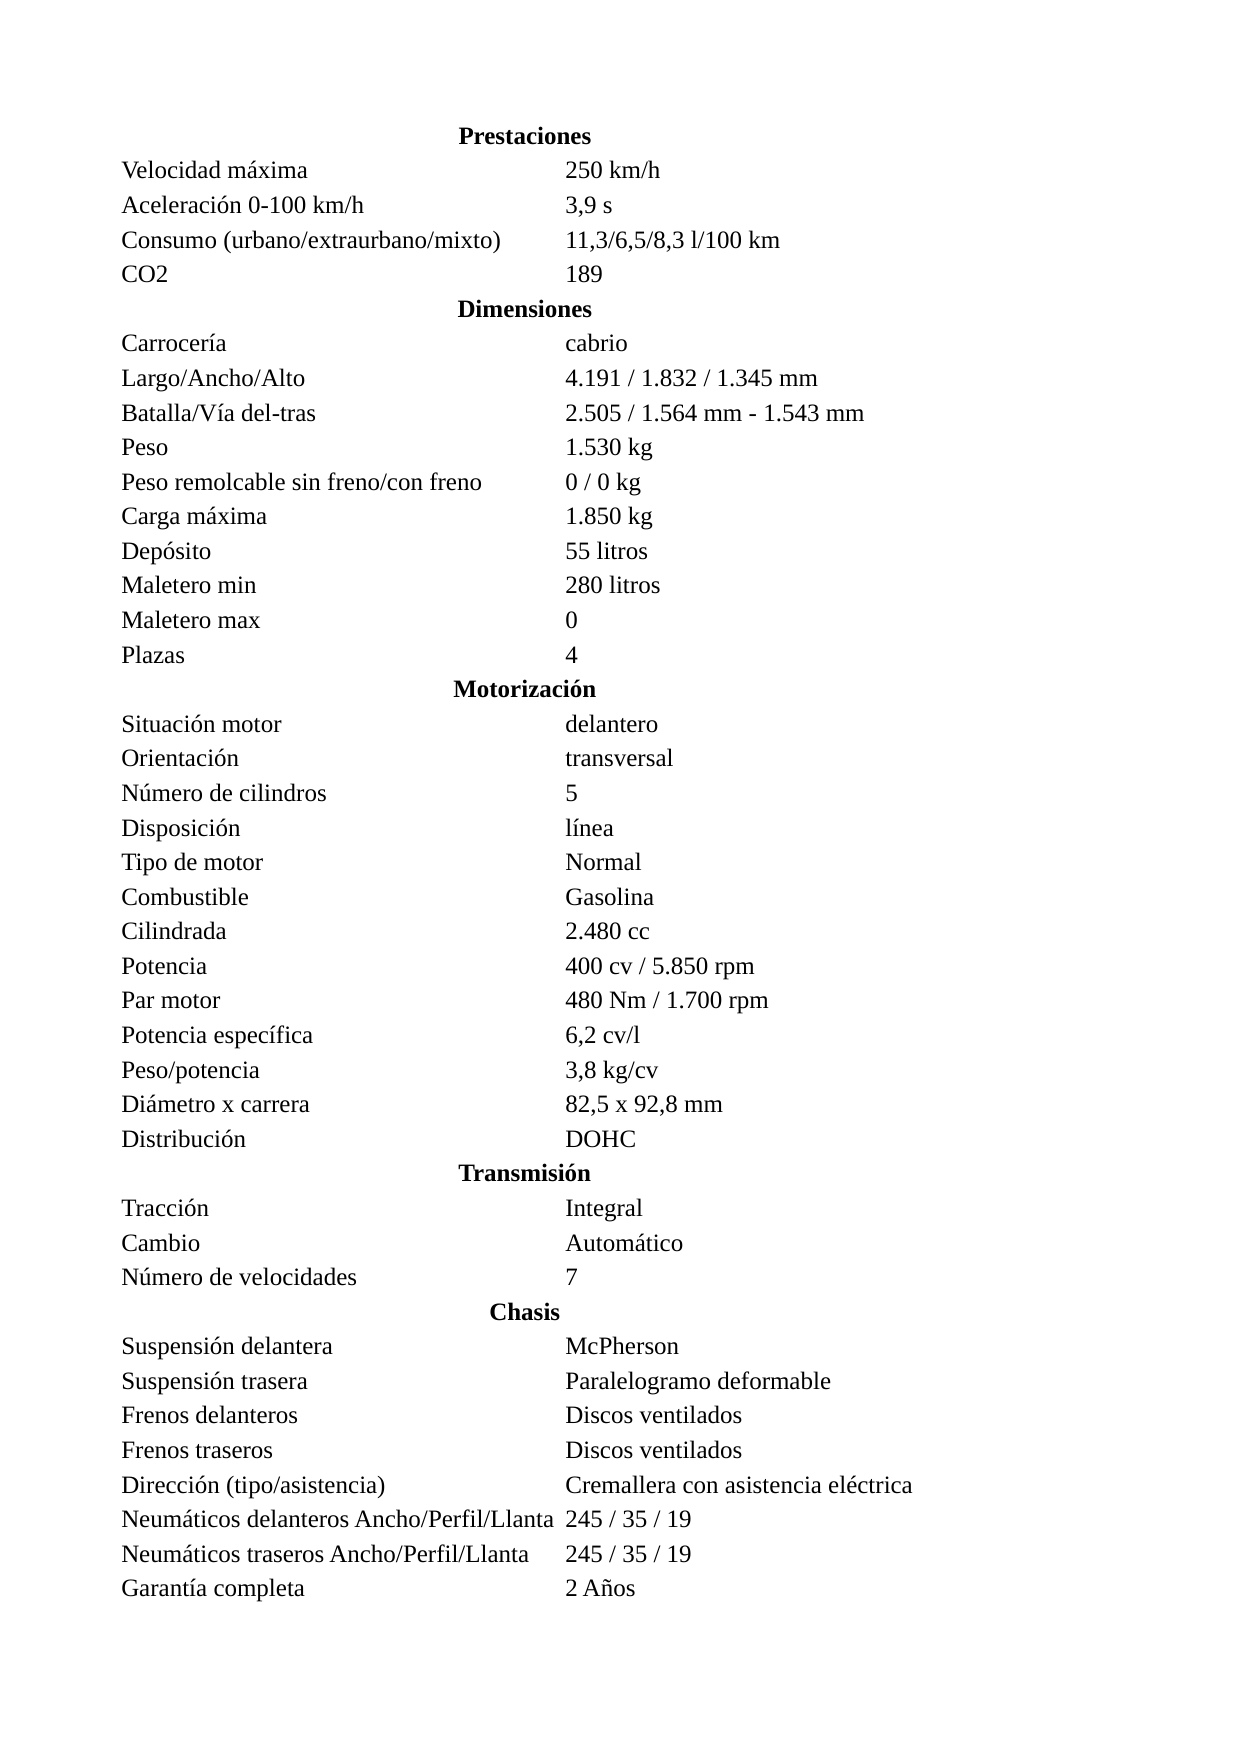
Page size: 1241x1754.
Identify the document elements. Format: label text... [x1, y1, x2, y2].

table_cell Frenos traseros [118, 1432, 562, 1467]
table_cell Chasis [118, 1294, 931, 1328]
table_cell Aceleración 0-100 km/h [118, 187, 562, 222]
table_cell 189 [562, 256, 931, 291]
table_cell Potencia [118, 948, 562, 983]
table_cell 4 [562, 637, 931, 671]
table_cell McPherson [562, 1329, 931, 1363]
table_cell Disposición [118, 810, 562, 844]
table_cell 245 / 35 / 19 [562, 1536, 931, 1571]
table_cell Situación motor [118, 706, 562, 741]
table_cell Cilindrada [118, 914, 562, 948]
table_cell Discos ventilados [562, 1432, 931, 1467]
table_cell Peso [118, 429, 562, 464]
table_cell 7 [562, 1259, 931, 1294]
table_cell Batalla/Vía del-tras [118, 395, 562, 429]
table_cell 480 Nm / 1.700 rpm [562, 983, 931, 1017]
table_cell línea [562, 810, 931, 844]
table_cell 400 cv / 5.850 rpm [562, 948, 931, 983]
table_cell Dirección (tipo/asistencia) [118, 1467, 562, 1501]
table_cell Gasolina [562, 879, 931, 913]
table_cell 245 / 35 / 19 [562, 1501, 931, 1536]
table_cell Maletero max [118, 602, 562, 637]
table_cell Carrocería [118, 326, 562, 360]
table_cell transversal [562, 741, 931, 775]
table_cell DOHC [562, 1121, 931, 1156]
table_cell Número de cilindros [118, 775, 562, 810]
table_cell Distribución [118, 1121, 562, 1156]
table_cell 2.480 cc [562, 914, 931, 948]
table_cell Combustible [118, 879, 562, 913]
table_cell CO2 [118, 256, 562, 291]
table_cell Tipo de motor [118, 844, 562, 879]
table_cell 250 km/h [562, 153, 931, 187]
table_cell Orientación [118, 741, 562, 775]
table_cell 55 litros [562, 533, 931, 568]
table_cell Tracción [118, 1190, 562, 1225]
table_cell 82,5 x 92,8 mm [562, 1086, 931, 1121]
table_cell Consumo (urbano/extraurbano/mixto) [118, 222, 562, 256]
table_cell 280 litros [562, 568, 931, 602]
table_cell Peso remolcable sin freno/con freno [118, 464, 562, 498]
table_cell Diámetro x carrera [118, 1086, 562, 1121]
table_cell Normal [562, 844, 931, 879]
table_cell Automático [562, 1225, 931, 1259]
table_cell 11,3/6,5/8,3 l/100 km [562, 222, 931, 256]
table_cell Discos ventilados [562, 1398, 931, 1432]
table_cell Largo/Ancho/Alto [118, 360, 562, 395]
table_cell Garantía completa [118, 1571, 562, 1605]
table_cell Neumáticos traseros Ancho/Perfil/Llanta [118, 1536, 562, 1571]
table_cell 6,2 cv/l [562, 1017, 931, 1052]
table_cell 1.850 kg [562, 499, 931, 533]
table_cell 3,8 kg/cv [562, 1052, 931, 1086]
table_cell Dimensiones [118, 291, 931, 326]
table_cell Transmisión [118, 1156, 931, 1190]
table_cell Plazas [118, 637, 562, 671]
table_cell Maletero min [118, 568, 562, 602]
table_header Prestaciones [118, 118, 931, 153]
table_cell Frenos delanteros [118, 1398, 562, 1432]
table_cell Par motor [118, 983, 562, 1017]
table_cell Peso/potencia [118, 1052, 562, 1086]
table_cell 0 / 0 kg [562, 464, 931, 498]
table_cell 2.505 / 1.564 mm - 1.543 mm [562, 395, 931, 429]
table_cell Paralelogramo deformable [562, 1363, 931, 1398]
table_cell Suspensión trasera [118, 1363, 562, 1398]
table_cell Potencia específica [118, 1017, 562, 1052]
table_cell 4.191 / 1.832 / 1.345 mm [562, 360, 931, 395]
table_cell delantero [562, 706, 931, 741]
table_cell Integral [562, 1190, 931, 1225]
table_cell 1.530 kg [562, 429, 931, 464]
table_cell Velocidad máxima [118, 153, 562, 187]
table_cell Cambio [118, 1225, 562, 1259]
table_cell 0 [562, 602, 931, 637]
table_cell Neumáticos delanteros Ancho/Perfil/Llanta [118, 1501, 562, 1536]
table_cell Depósito [118, 533, 562, 568]
table_cell Cremallera con asistencia eléctrica [562, 1467, 931, 1501]
table_cell 3,9 s [562, 187, 931, 222]
table_cell 5 [562, 775, 931, 810]
table_cell cabrio [562, 326, 931, 360]
table_cell Suspensión delantera [118, 1329, 562, 1363]
table_cell Motorización [118, 671, 931, 706]
table_cell 2 Años [562, 1571, 931, 1605]
table_cell Carga máxima [118, 499, 562, 533]
table_cell Número de velocidades [118, 1259, 562, 1294]
